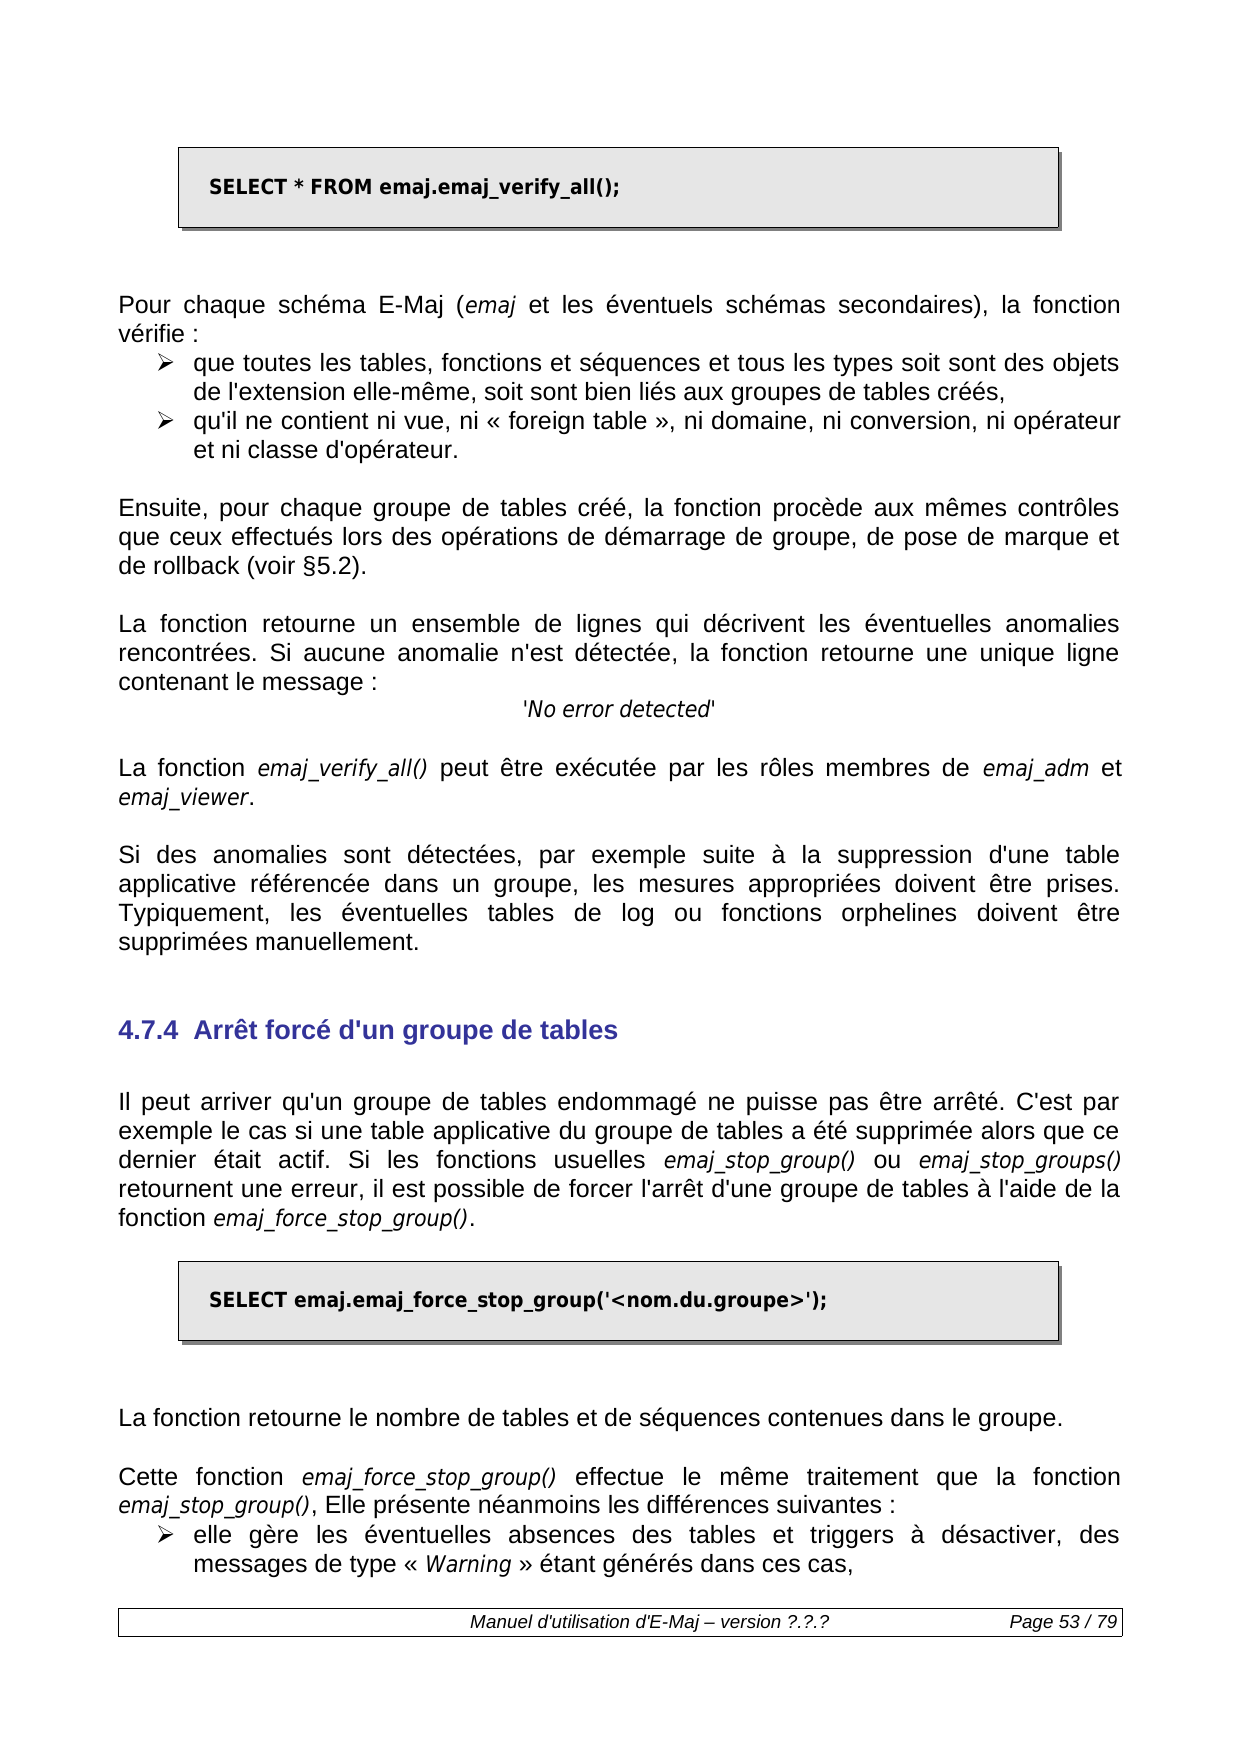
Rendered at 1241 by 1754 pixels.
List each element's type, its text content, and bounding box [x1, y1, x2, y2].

list qu'il ne contient ni vue, ni « foreign table », ni domaine, ni conversion, ni opérateur et ni classe d'opérateur. [156, 406, 1122, 464]
text Si des anomalies sont détectées, par exemple suite à la suppression d'une table applicative référencée dans un groupe, les mesures appropriées doivent être prises. Typiquement, les éventuelles tables de log ou fonctions orphelines doivent être supprimées manuellement. [118, 839, 1122, 956]
text La fonction retourne un ensemble de lignes qui décrivent les éventuelles anomalies rencontrées. Si aucune anomalie n'est détectée, la fonction retourne une unique ligne contenant le message : [118, 609, 1122, 696]
text SELECT emaj.emaj_force_stop_group('<nom.du.groupe>'); [179, 1285, 1058, 1310]
text La fonction retourne le nombre de tables et de séquences contenues dans le groupe. [118, 1403, 1122, 1432]
text La fonction emaj_verify_all() peut être exécutée par les rôles membres de emaj_adm et emaj_viewer. [118, 752, 1122, 811]
text Il peut arriver qu'un groupe de tables endommagé ne puisse pas être arrêté. C'est par exemple le cas si une table applicative du groupe de tables a été supprimée alors que ce dernier était actif. Si les fonctions usuelles emaj_stop_group() ou emaj_stop_groups() retournent une erreur, il est possible de forcer l'arrêt d'une groupe de tables à l'aide de la fonction emaj_force_stop_group(). [118, 1087, 1122, 1232]
text 'No error detected' [118, 696, 1122, 723]
text Pour chaque schéma E-Maj (emaj et les éventuels schémas secondaires), la fonction vérifie : [118, 289, 1122, 348]
text Cette fonction emaj_force_stop_group() effectue le même traitement que la fonction emaj_stop_group(), Elle présente néanmoins les différences suivantes : [118, 1461, 1122, 1519]
list que toutes les tables, fonctions et séquences et tous les types soit sont des objets de l'extension elle-même, soit sont bien liés aux groupes de tables créés, [156, 348, 1122, 406]
list elle gère les éventuelles absences des tables et triggers à désactiver, des messages de type « Warning » étant générés dans ces cas, [156, 1519, 1122, 1578]
subtitle Arrêt forcé d'un groupe de tables [118, 1014, 1122, 1045]
text Ensuite, pour chaque groupe de tables créé, la fonction procède aux mêmes contrôles que ceux effectués lors des opérations de démarrage de groupe, de pose de marque et de rollback (voir §5.2). [118, 493, 1122, 580]
text SELECT * FROM emaj.emaj_verify_all(); [179, 172, 1058, 196]
